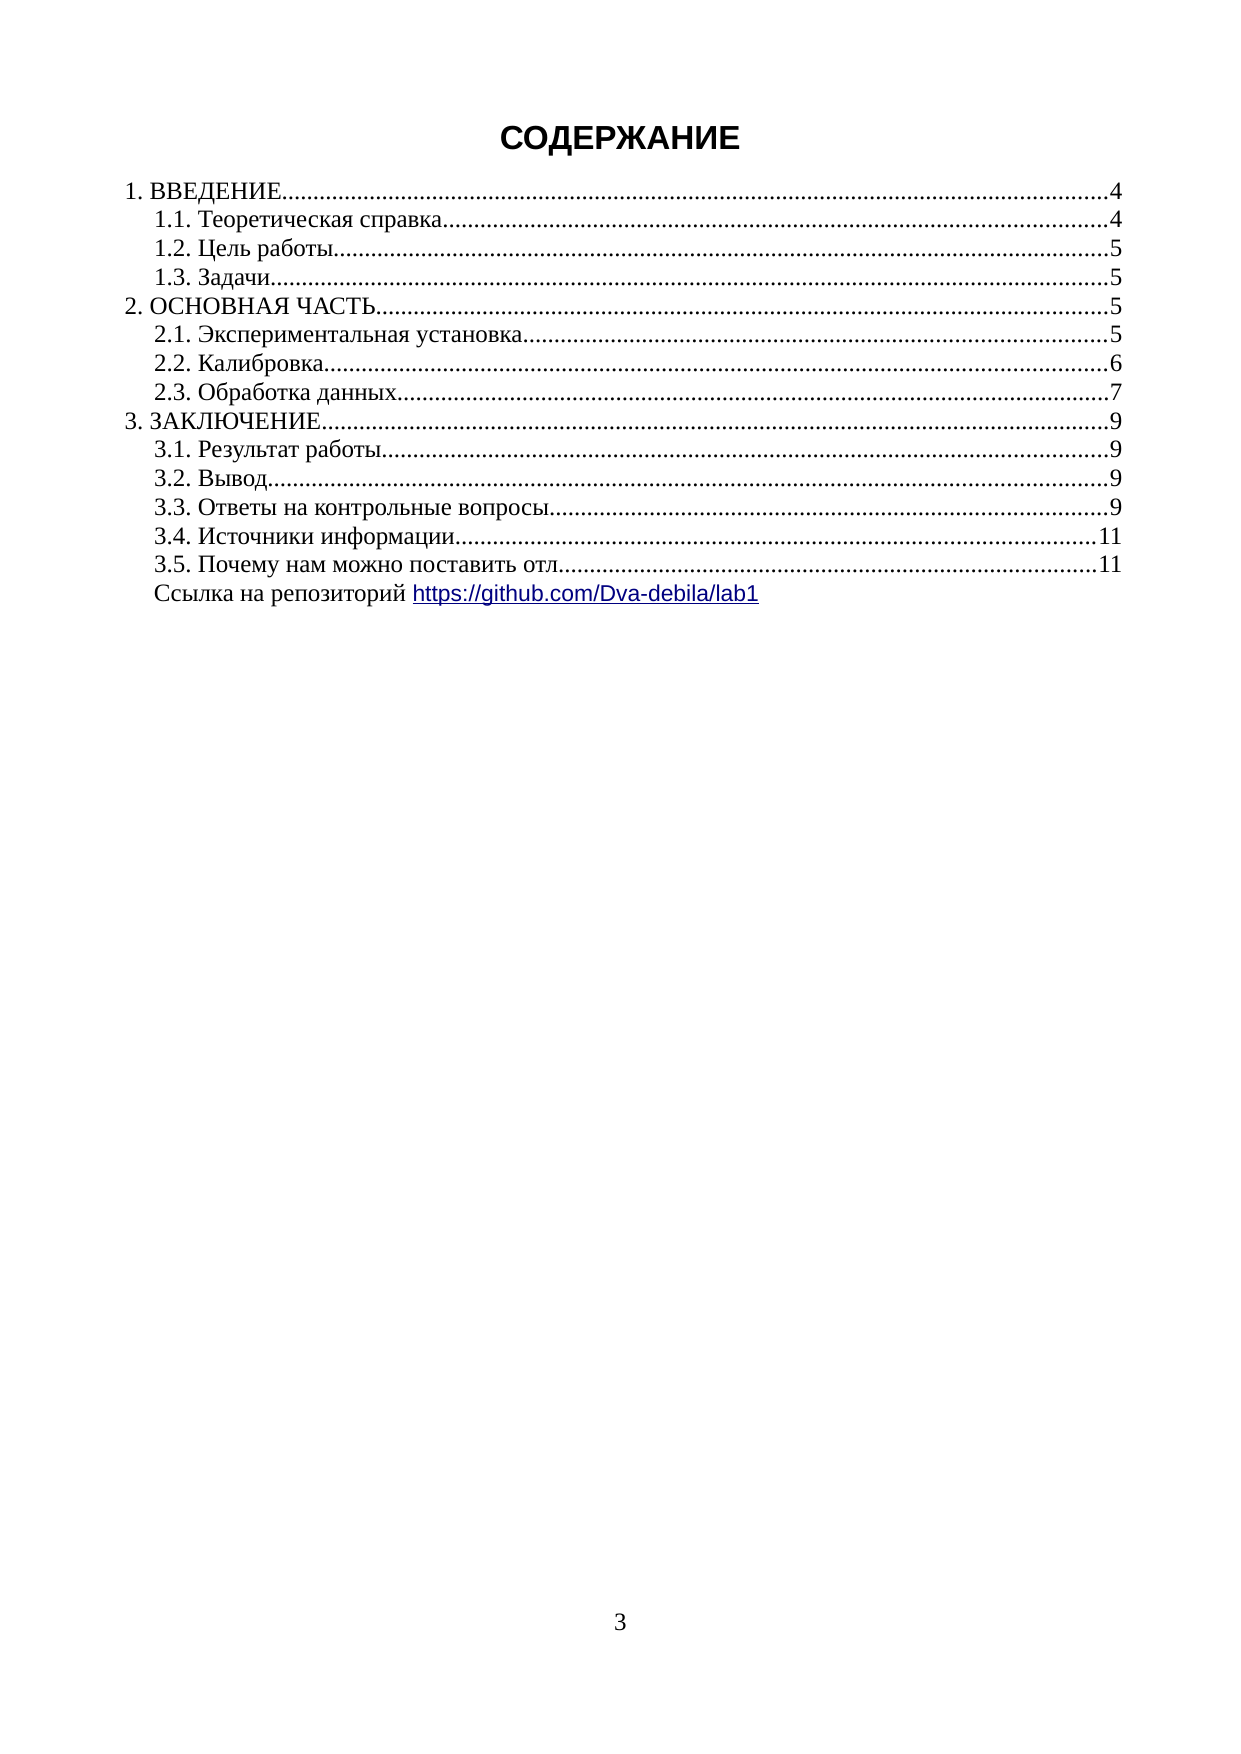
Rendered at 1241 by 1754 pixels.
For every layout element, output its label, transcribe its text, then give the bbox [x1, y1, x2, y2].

text 2. ОСНОВНАЯ ЧАСТЬ 5 [118, 291, 1122, 319]
text 1.3. Задачи 5 [148, 262, 1122, 291]
text 3.3. Ответы на контрольные вопросы 9 [148, 492, 1122, 521]
text 2.2. Калибровка 6 [148, 348, 1122, 377]
text 3.5. Почему нам можно поставить отл 11 [148, 549, 1122, 578]
text 3.1. Результат работы 9 [148, 434, 1122, 463]
text 2.3. Обработка данных 7 [148, 377, 1122, 406]
text 2.1. Экспериментальная установка 5 [148, 319, 1122, 348]
text 1. ВВЕДЕНИЕ 4 [118, 176, 1122, 204]
text 1.2. Цель работы 5 [148, 233, 1122, 262]
subtitle СОДЕРЖАНИЕ [118, 118, 1122, 157]
text 1.1. Теоретическая справка 4 [148, 204, 1122, 233]
text 3. ЗАКЛЮЧЕНИЕ 9 [118, 406, 1122, 434]
text Ссылка на репозиторий https://github.com/Dva-debila/lab1 [118, 578, 1122, 607]
text 3.4. Источники информации 11 [148, 521, 1122, 549]
text 3.2. Вывод 9 [148, 463, 1122, 492]
